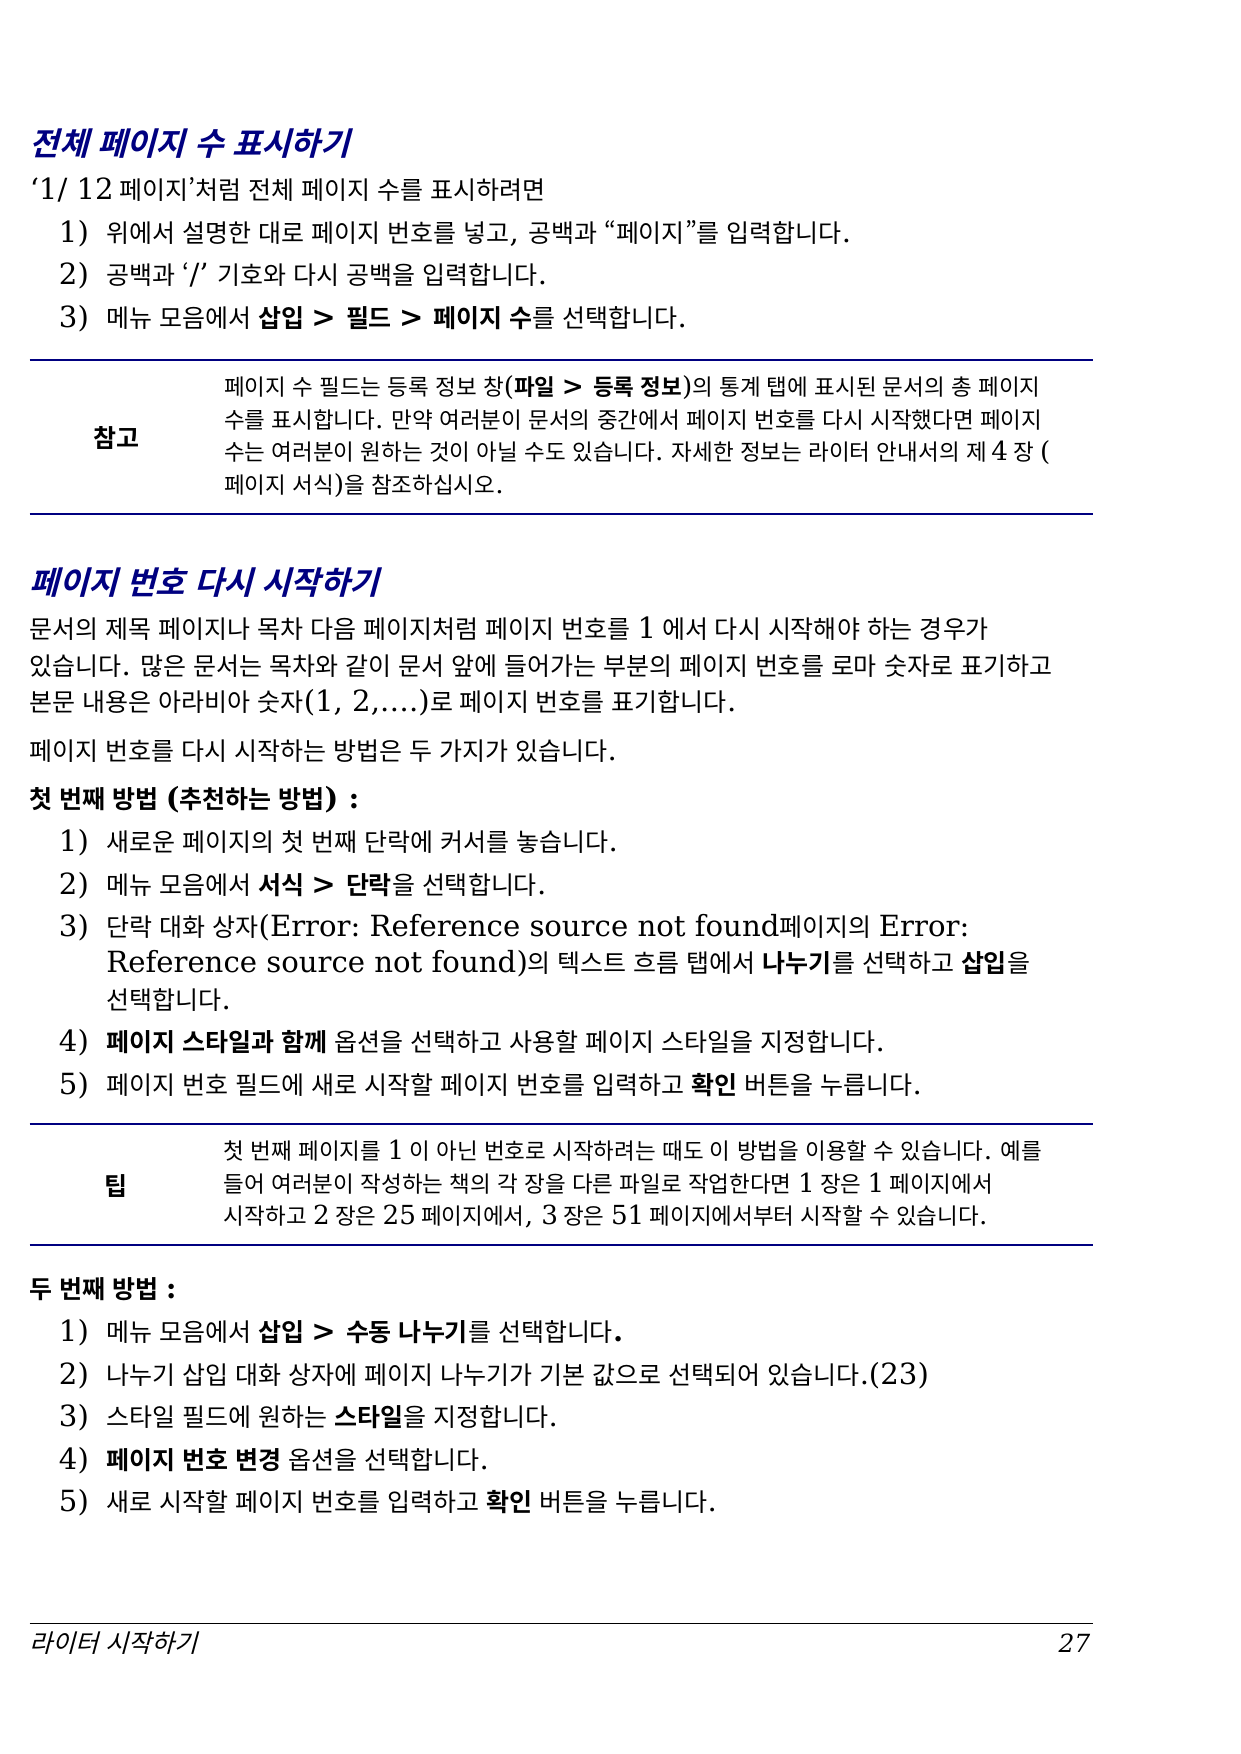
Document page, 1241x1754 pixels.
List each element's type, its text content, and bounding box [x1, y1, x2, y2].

list 공백과 ‘/’ 기호와 다시 공백을 입력합니다. [88, 256, 1093, 292]
subtitle 페이지 번호 다시 시작하기 [29, 558, 1093, 604]
list ‘1/ 12페이지’처럼 전체 페이지 수를 표시하려면 [29, 171, 1093, 207]
list 메뉴 모음에서 서식 > 단락을 선택합니다. [88, 865, 1093, 901]
table_header 페이지 수 필드는 등록 정보 창(파일 > 등록 정보)의 통계 탭에 표시된 문서의 총 페이지 수를 표시합니다. 만약 여러분이 문서의 중간에서 페이지 번호를 다시 시작했다면 페이지 수는 여러분이 원하는 것이 아닐 수도 있습니다. 자세한 정보는 라이터 안내서의 제4장 (페이지 서식)을 참조하십시오. [203, 361, 1093, 513]
list 새로운 페이지의 첫 번째 단락에 커서를 놓습니다. [88, 823, 1093, 859]
list 나누기 삽입 대화 상자에 페이지 나누기가 기본 값으로 선택되어 있습니다.(그림 23) [88, 1355, 1093, 1391]
list 메뉴 모음에서 삽입 > 필드 > 페이지 수를 선택합니다. [88, 298, 1093, 334]
table_header 팁 [30, 1125, 202, 1244]
list 페이지 번호 변경 옵션을 선택합니다. [88, 1440, 1093, 1476]
list 페이지 번호 필드에 새로 시작할 페이지 번호를 입력하고 확인 버튼을 누릅니다. [88, 1065, 1093, 1101]
list 두 번째 방법 : [29, 1270, 1093, 1306]
list 메뉴 모음에서 삽입 > 수동 나누기를 선택합니다. [88, 1313, 1093, 1349]
table_header 참고 [30, 361, 202, 513]
subtitle 전체 페이지 수 표시하기 [29, 118, 1093, 164]
list 첫 번째 방법 (추천하는 방법) : [29, 780, 1093, 816]
table_header 첫 번째 페이지를 1이 아닌 번호로 시작하려는 때도 이 방법을 이용할 수 있습니다. 예를 들어 여러분이 작성하는 책의 각 장을 다른 파일로 작업한다면 1장은 1페이지에서 시작하고 2장은 25페이지에서, 3장은 51페이지에서부터 시작할 수 있습니다. [203, 1125, 1093, 1244]
list 스타일 필드에 원하는 스타일을 지정합니다. [88, 1398, 1093, 1434]
list 새로 시작할 페이지 번호를 입력하고 확인 버튼을 누릅니다. [88, 1483, 1093, 1519]
list 위에서 설명한 대로 페이지 번호를 넣고, 공백과 “페이지”를 입력합니다. [88, 213, 1093, 249]
text 페이지 번호를 다시 시작하는 방법은 두 가지가 있습니다. [29, 731, 1093, 767]
list 단락 대화 상자(오류: 참조 소스를 찾을 수 없습니다.페이지의 오류: 참조 소스를 찾을 수 없습니다.)의 텍스트 흐름 탭에서 나누기를 선택하고 삽입을 선택합니다. [88, 908, 1093, 1016]
list 페이지 스타일과 함께 옵션을 선택하고 사용할 페이지 스타일을 지정합니다. [88, 1023, 1093, 1059]
text 문서의 제목 페이지나 목차 다음 페이지처럼 페이지 번호를 1에서 다시 시작해야 하는 경우가 있습니다. 많은 문서는 목차와 같이 문서 앞에 들어가는 부분의 페이지 번호를 로마 숫자로 표기하고 본문 내용은 아라비아 숫자(1, 2,….)로 페이지 번호를 표기합니다. [29, 610, 1093, 719]
